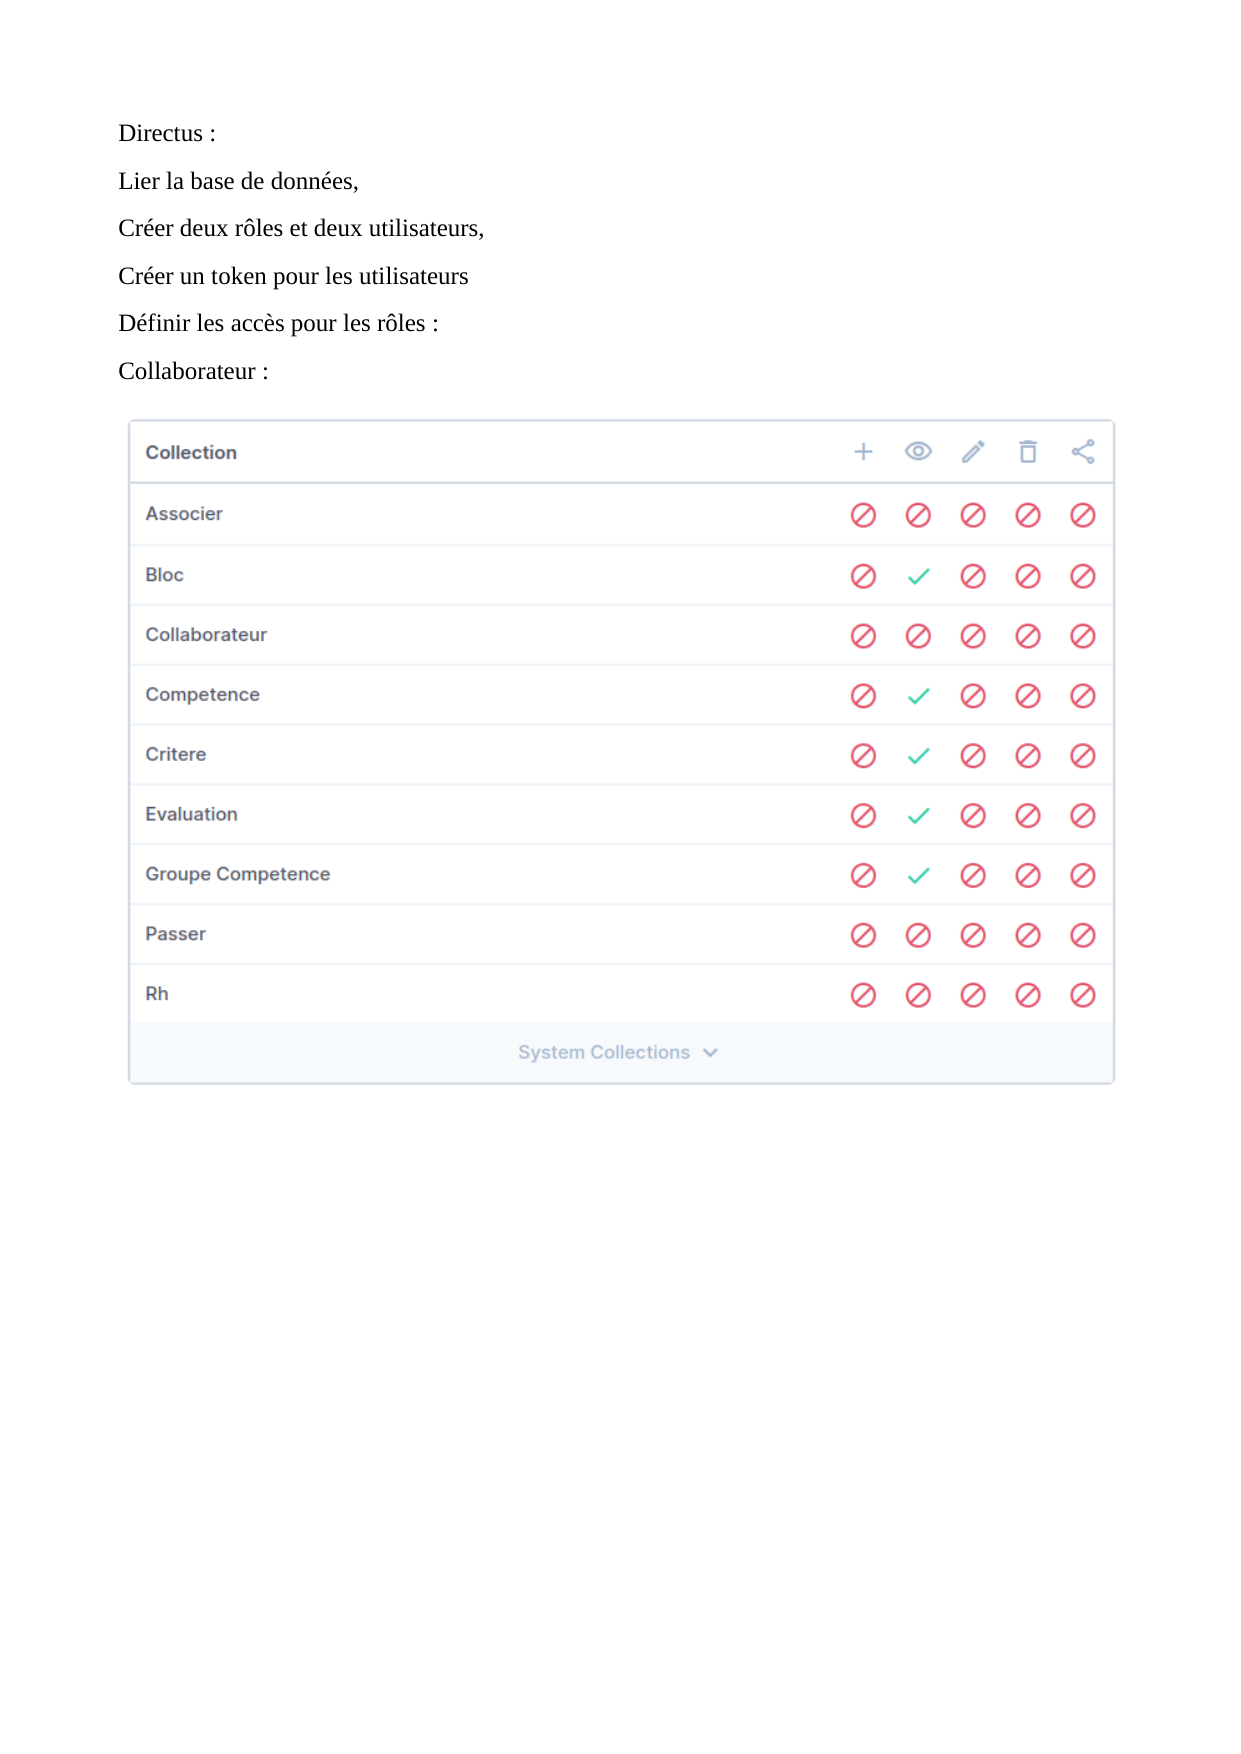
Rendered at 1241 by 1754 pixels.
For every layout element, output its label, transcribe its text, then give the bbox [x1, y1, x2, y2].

text Lier la base de données, [118, 166, 1122, 194]
text Créer un token pour les utilisateurs [118, 261, 1122, 290]
text Collaborateur : [118, 356, 1122, 385]
text Définir les accès pour les rôles : [118, 308, 1122, 337]
text Directus : [118, 118, 1122, 147]
text Créer deux rôles et deux utilisateurs, [118, 213, 1122, 242]
picture [118, 418, 1123, 1090]
